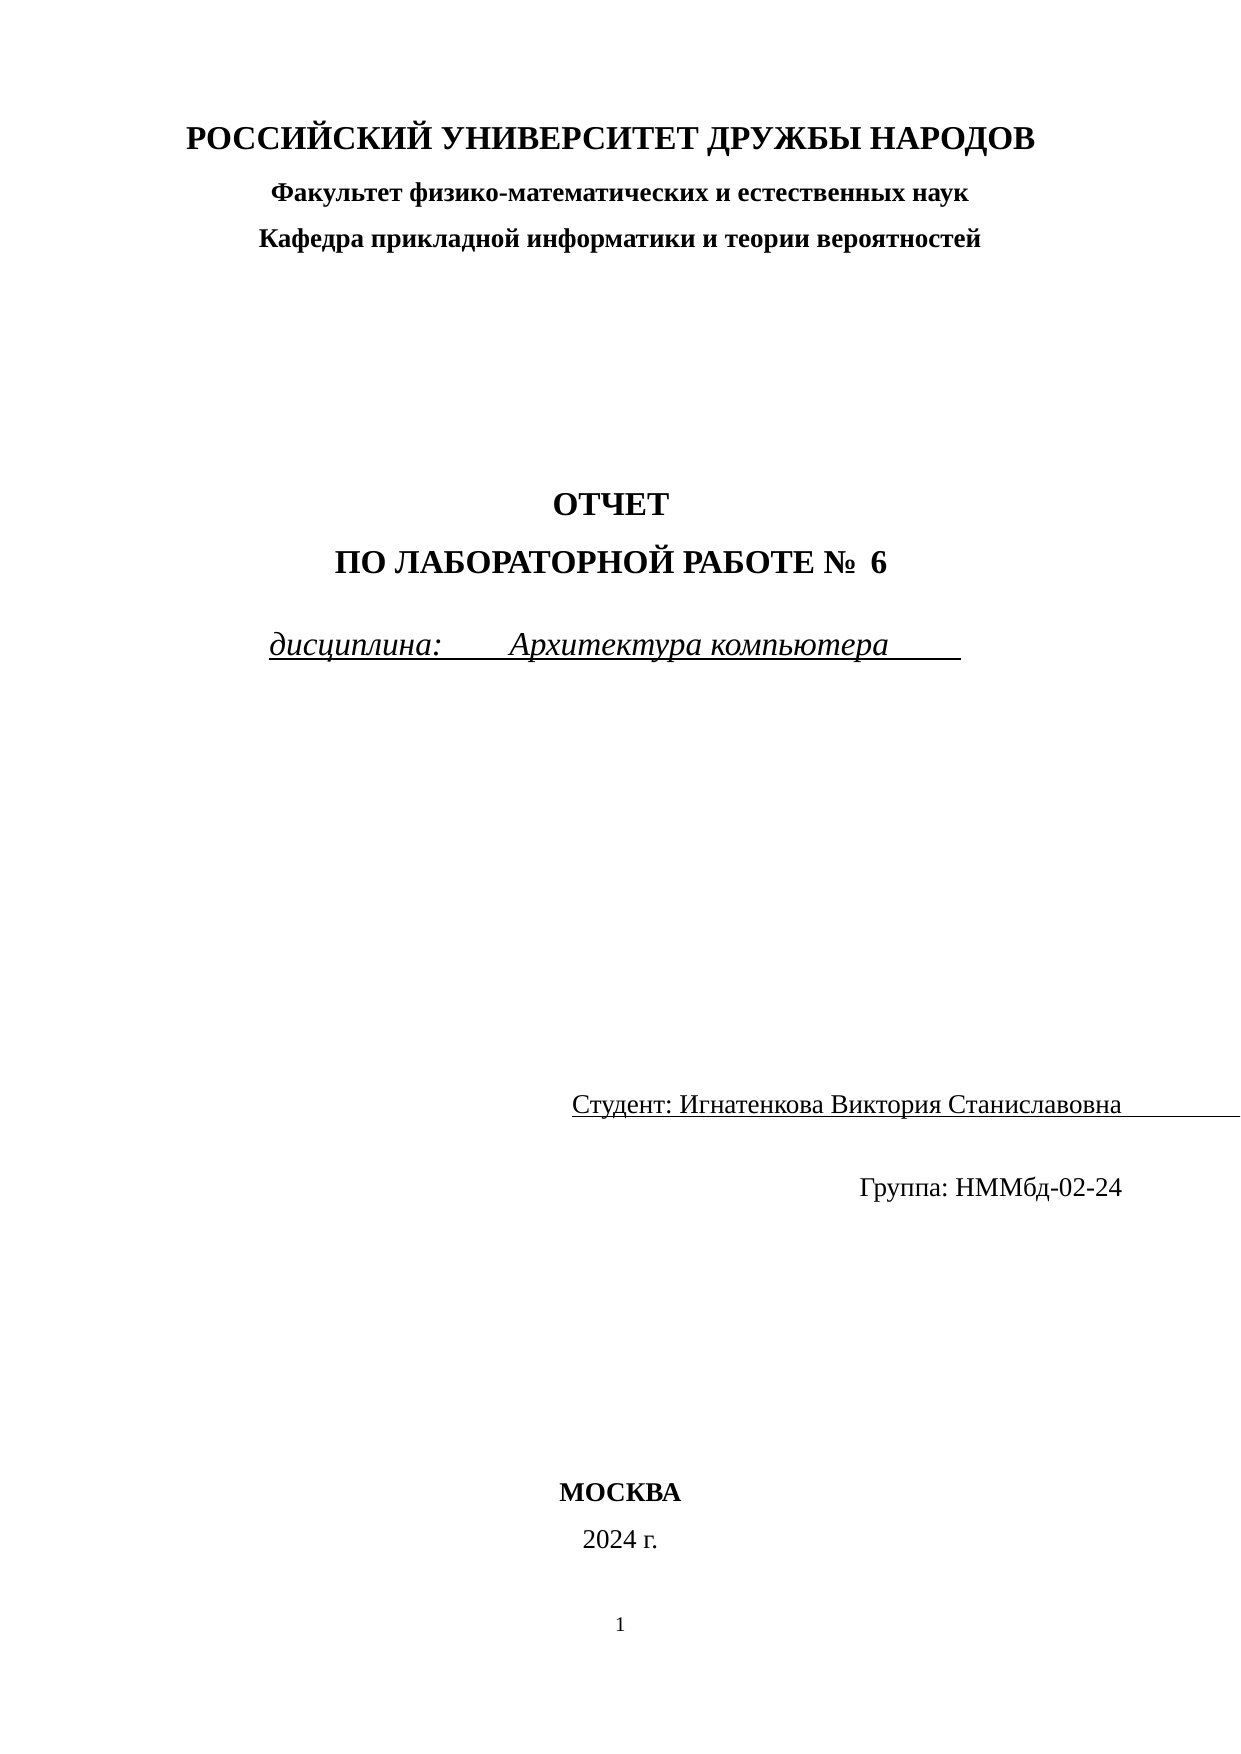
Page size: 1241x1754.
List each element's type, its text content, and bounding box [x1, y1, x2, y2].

text Кафедра прикладной информатики и теории вероятностей [118, 222, 1122, 253]
text по лабораторной работе № 6 [99, 542, 1122, 580]
text дисциплина: Архитектура компьютера [99, 624, 1122, 663]
text ОТЧЕТ [99, 484, 1122, 523]
text Студент: Игнатенкова Виктория Станиславовна [118, 1088, 1122, 1119]
text 2024 г. [118, 1523, 1122, 1554]
text Группа: НММбд-02-24 [118, 1171, 1122, 1202]
text РОССИЙСКИЙ УНИВЕРСИТЕТ ДРУЖБЫ НАРОДОВ [99, 118, 1122, 156]
text Факультет физико-математических и естественных наук [118, 176, 1122, 207]
text МОСКВА [118, 1476, 1122, 1508]
